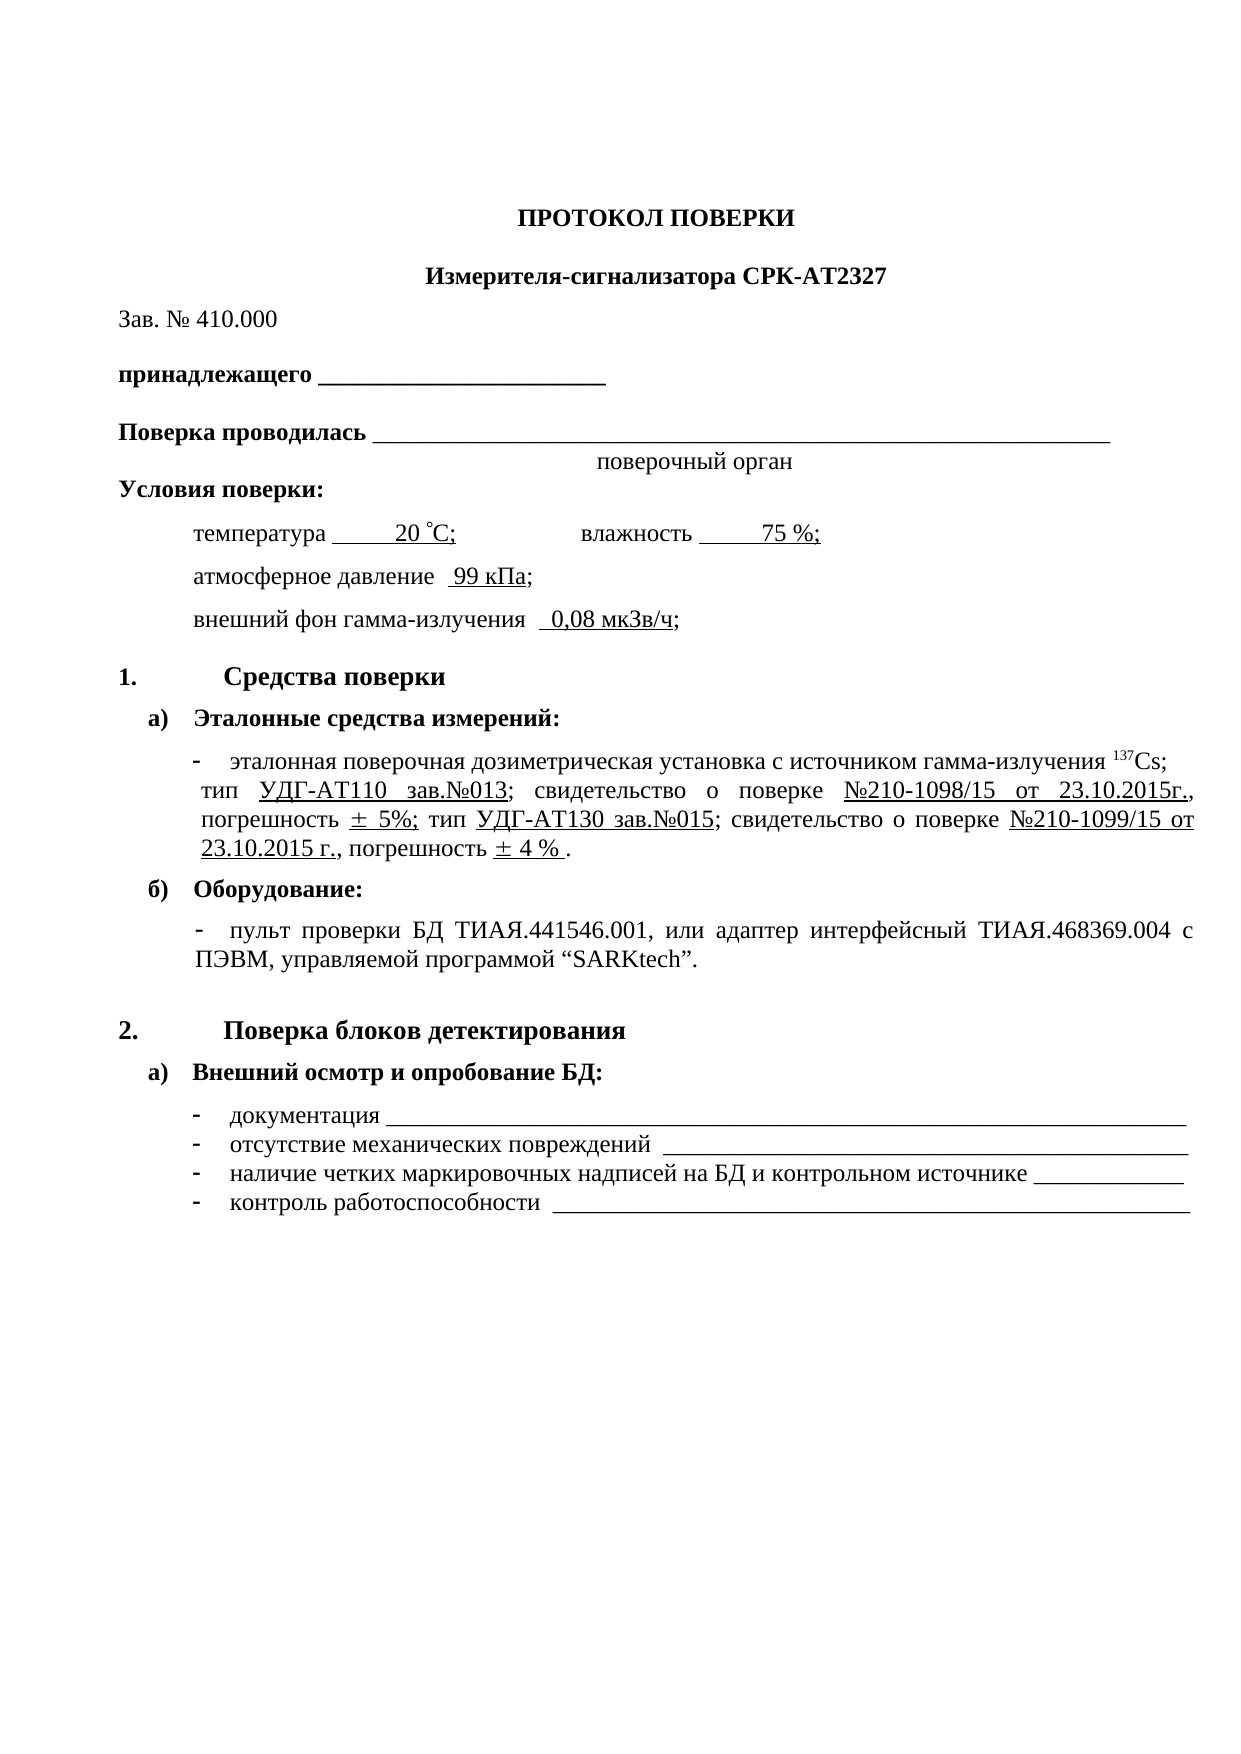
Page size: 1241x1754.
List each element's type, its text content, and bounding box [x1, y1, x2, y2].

list документация ________________________________________________________________ [192, 1101, 1194, 1129]
list отсутствие механических повреждений __________________________________________ [192, 1129, 1194, 1158]
list контроль работоспособности ___________________________________________________ [192, 1187, 1194, 1216]
subtitle 1. Средства поверки [118, 659, 1194, 691]
text а) Эталонные средства измерений: [118, 703, 1194, 732]
text принадлежащего _______________________ [118, 359, 1194, 388]
text Условия поверки: [118, 474, 1194, 503]
text Зав. № 410.000 [118, 304, 1194, 333]
text температура 20 С; влажность 75 %; [118, 518, 1194, 546]
text б) Оборудование: [148, 874, 1194, 903]
subtitle 2. Поверка блоков детектирования [118, 1014, 1194, 1045]
list пульт проверки БД ТИАЯ.441546.001, или адаптер интерфейсный ТИАЯ.468369.004 с ПЭВМ, управляемой программой “SARKtech”. [195, 915, 1194, 973]
list тип УДГ-АТ110 зав.№013; свидетельство о поверке №210-1098/15 от 23.10.2015г., погрешность  5%; тип УДГ-АТ130 зав.№015; свидетельство о поверке №210-1099/15 от 23.10.2015 г., погрешность  4 % . [201, 775, 1194, 861]
text Поверка проводилась ___________________________________________________________ [118, 417, 1194, 446]
list наличие четких маркировочных надписей на БД и контрольном источнике ____________ [192, 1158, 1194, 1187]
text внешний фон гамма-излучения 0,08 мкЗв/ч; [118, 604, 1194, 633]
text ПРОТОКОЛ ПОВЕРКИ [118, 203, 1194, 232]
text поверочный орган [118, 446, 1182, 474]
text Измерителя-сигнализатора СРК-АТ2327 [118, 261, 1194, 289]
text атмосферное давление 99 кПа; [118, 561, 1194, 589]
list эталонная поверочная дозиметрическая установка с источником гамма-излучения 137Cs; [192, 746, 1194, 775]
text а) Внешний осмотр и опробование БД: [148, 1057, 1194, 1086]
